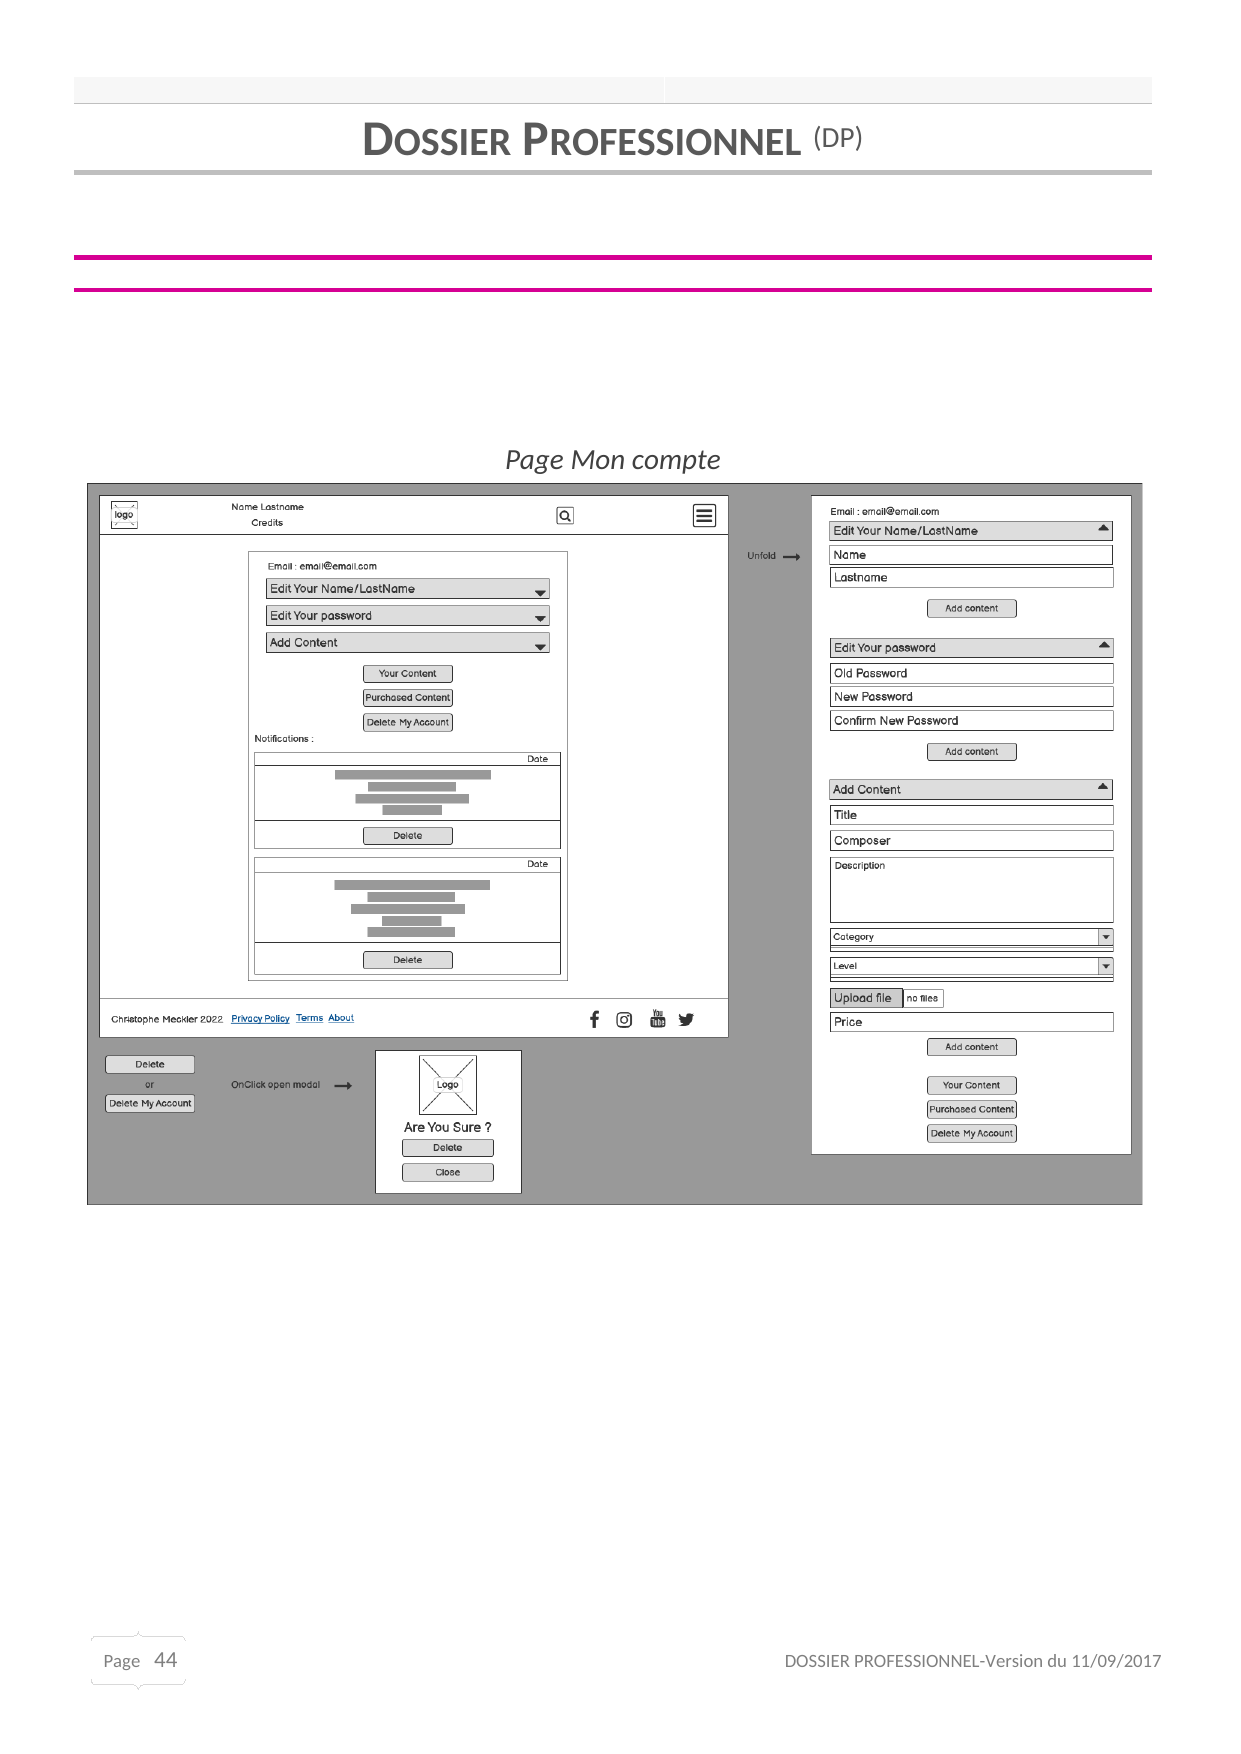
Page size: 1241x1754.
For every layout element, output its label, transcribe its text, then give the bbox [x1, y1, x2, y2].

table_cell Page Mon compte [74, 292, 1152, 1596]
picture [87, 483, 1143, 1205]
